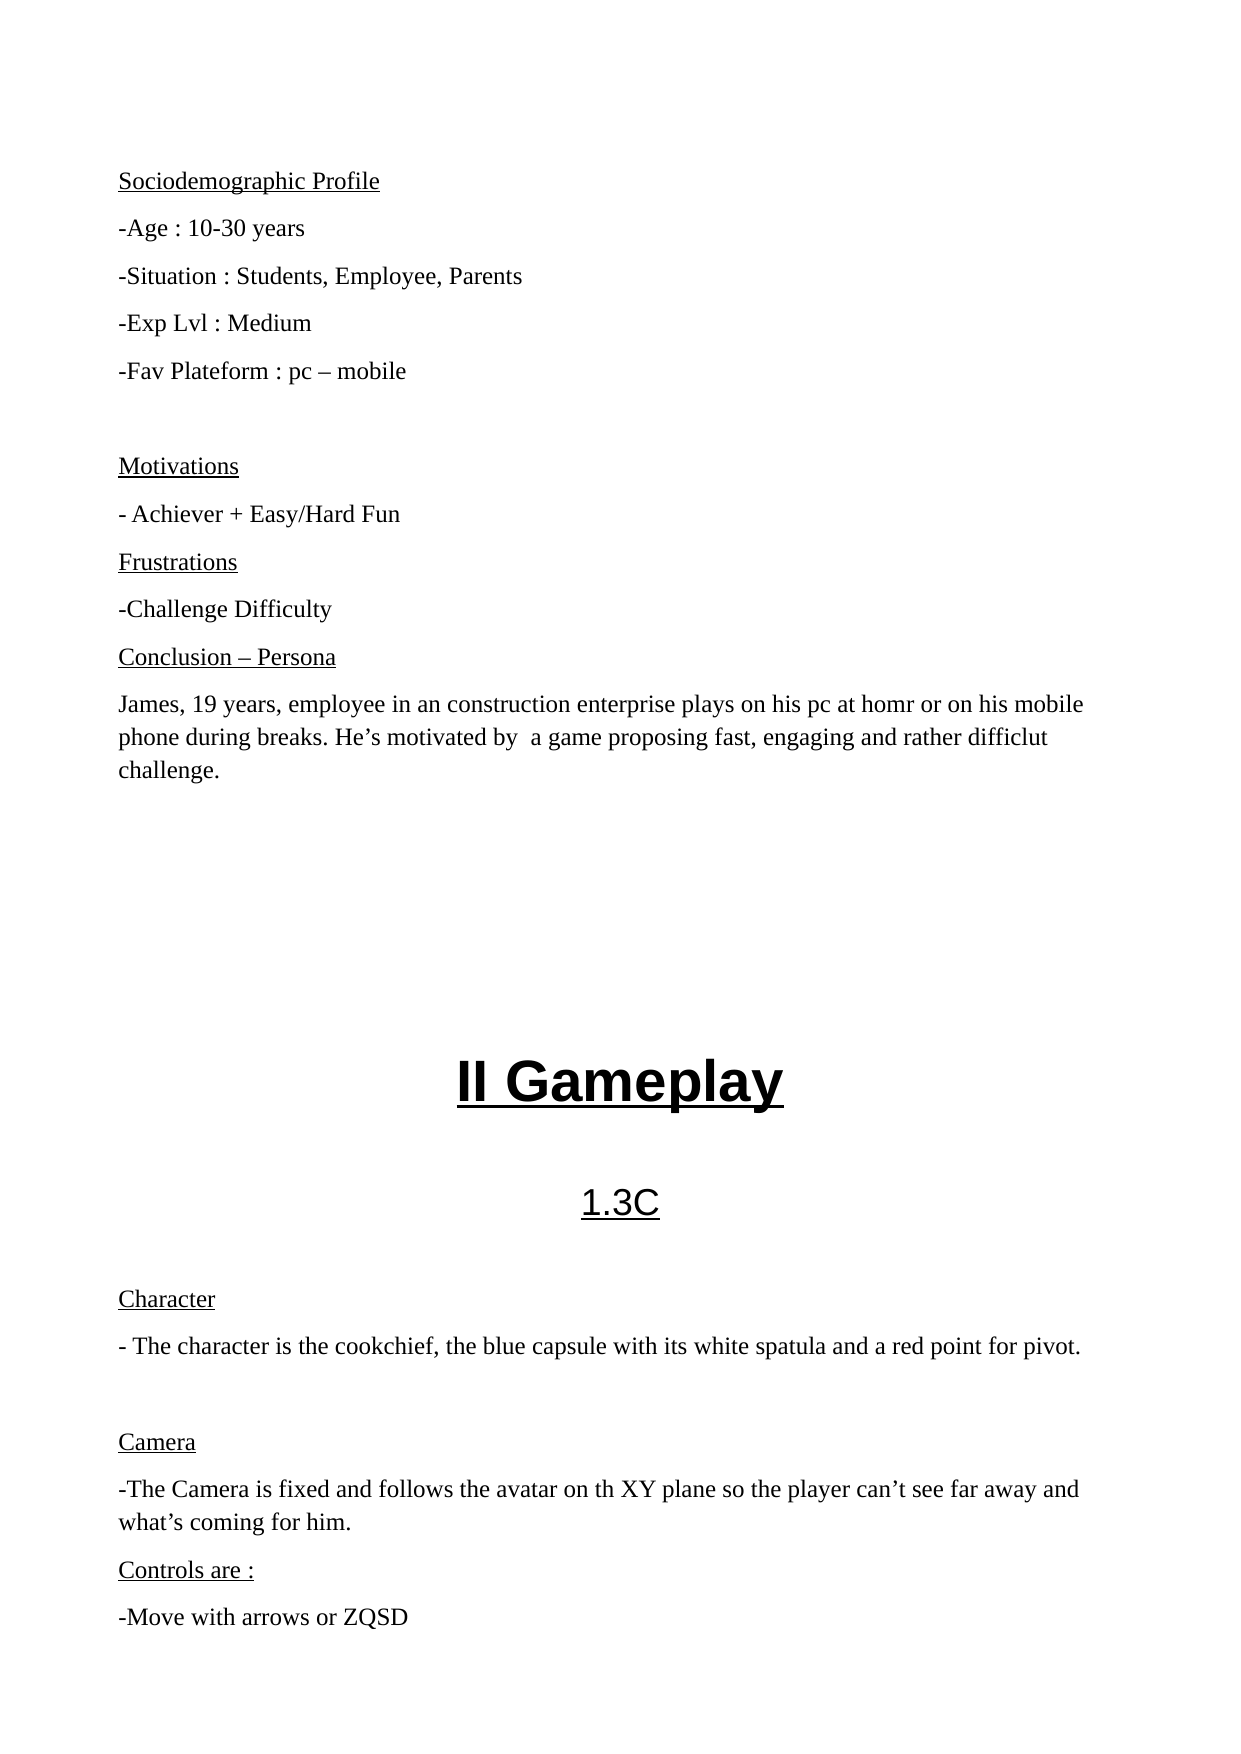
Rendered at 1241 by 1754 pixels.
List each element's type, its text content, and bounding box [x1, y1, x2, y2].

title II Gameplay [118, 1047, 1122, 1114]
text -Age : 10-30 years [118, 213, 1122, 242]
text - The character is the cookchief, the blue capsule with its white spatula and a red point for pivot. [118, 1331, 1122, 1360]
text James, 19 years, employee in an construction enterprise plays on his pc at homr or on his mobile phone during breaks. He’s motivated by a game proposing fast, engaging and rather difficlut challenge. [118, 689, 1122, 784]
subtitle 1.3C [118, 1181, 1122, 1224]
text Frustrations [118, 547, 1122, 575]
text Sociodemographic Profile [118, 166, 1122, 194]
text Conclusion – Persona [118, 642, 1122, 671]
text - Achiever + Easy/Hard Fun [118, 499, 1122, 528]
text -Fav Plateform : pc – mobile [118, 356, 1122, 385]
text -The Camera is fixed and follows the avatar on th XY plane so the player can’t see far away and what’s coming for him. [118, 1474, 1122, 1536]
text Character [118, 1284, 1122, 1313]
text -Exp Lvl : Medium [118, 308, 1122, 337]
text -Move with arrows or ZQSD [118, 1602, 1122, 1631]
text Controls are : [118, 1555, 1122, 1584]
text -Situation : Students, Employee, Parents [118, 261, 1122, 290]
text Camera [118, 1427, 1122, 1455]
text Motivations [118, 451, 1122, 480]
text -Challenge Difficulty [118, 594, 1122, 623]
